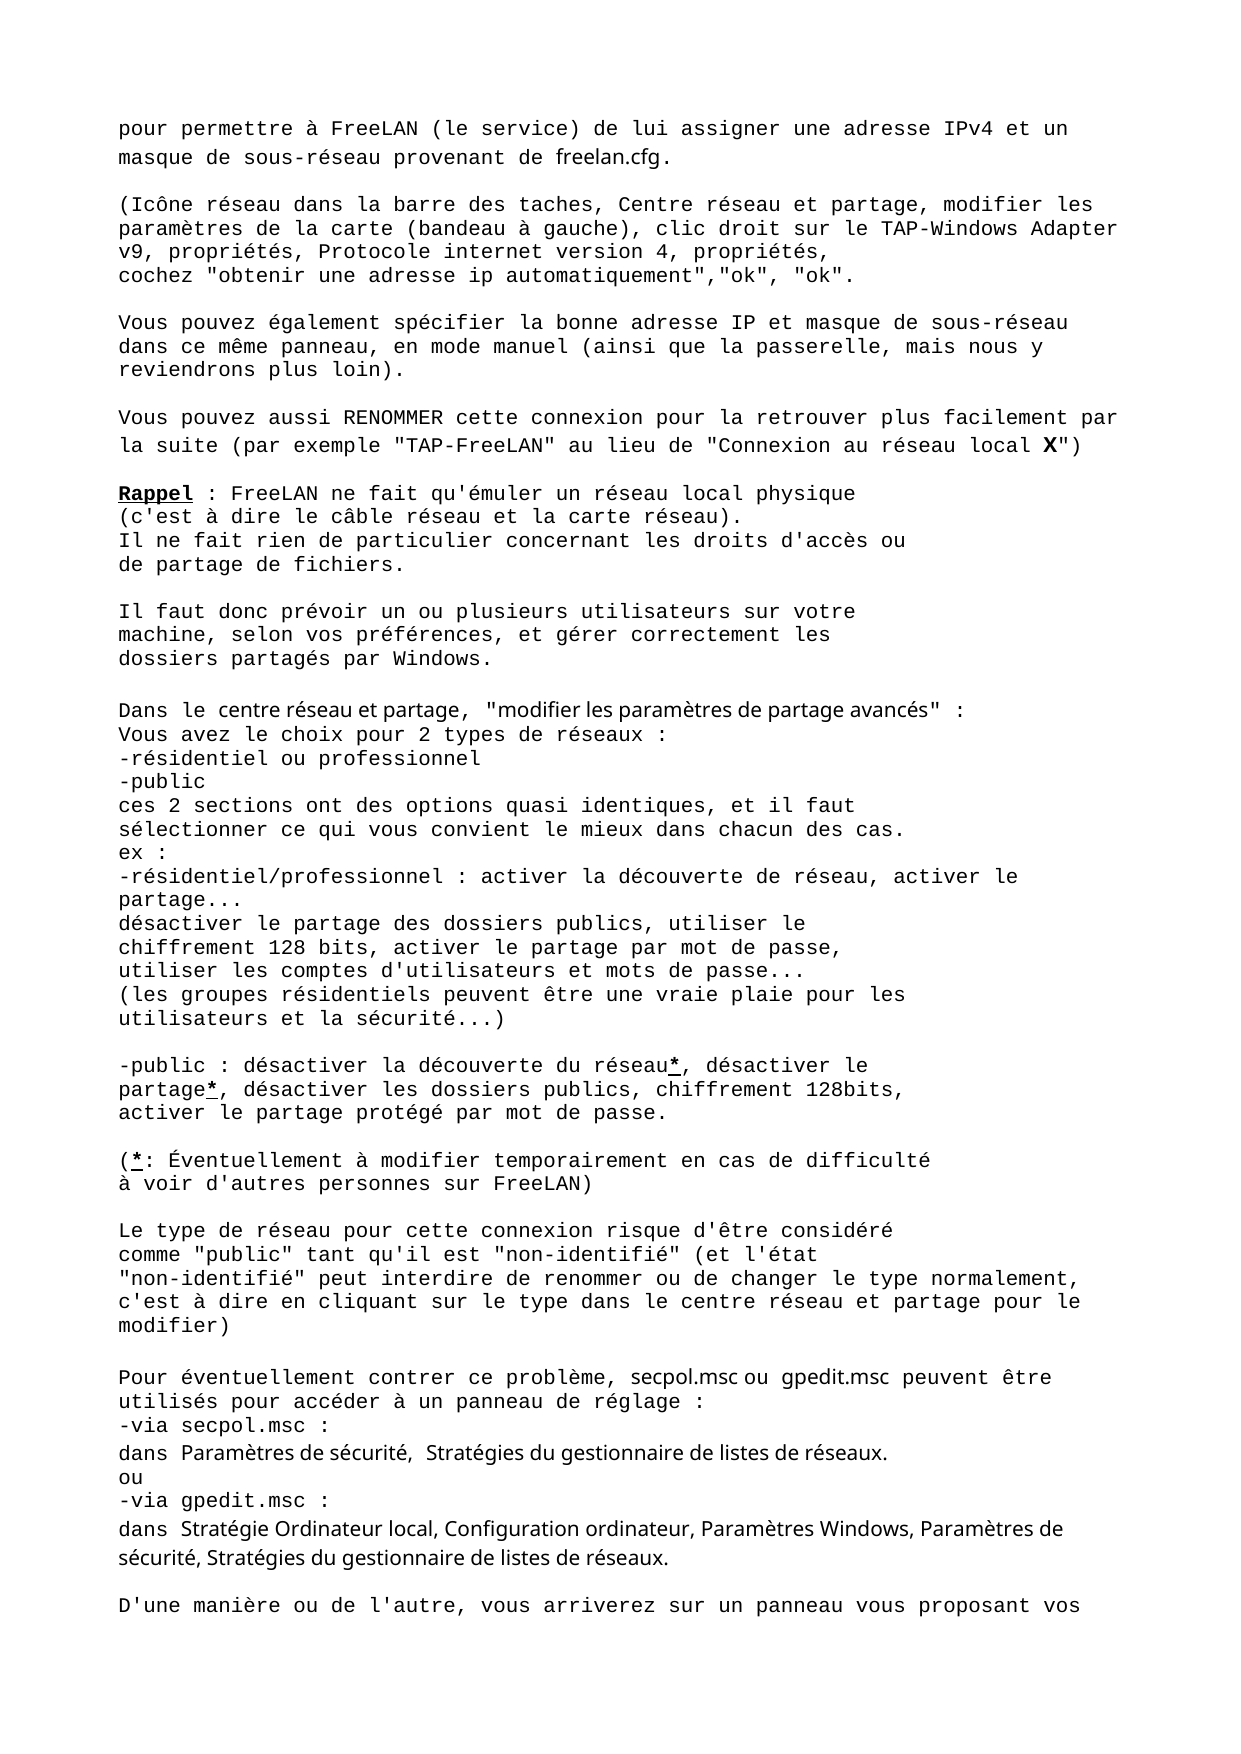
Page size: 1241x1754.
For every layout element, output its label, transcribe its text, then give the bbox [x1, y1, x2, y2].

text dans Stratégie Ordinateur local, Configuration ordinateur, Paramètres Windows, Paramètres de sécurité, Stratégies du gestionnaire de listes de réseaux. [118, 1514, 1122, 1571]
text partage*, désactiver les dossiers publics, chiffrement 128bits, [118, 1079, 1122, 1102]
text Vous pouvez aussi RENOMMER cette connexion pour la retrouver plus facilement par la suite (par exemple "TAP-FreeLAN" au lieu de "Connexion au réseau local X") [118, 407, 1122, 459]
text -via gpedit.msc : [118, 1490, 1122, 1514]
text activer le partage protégé par mot de passe. [118, 1102, 1122, 1126]
text Dans le centre réseau et partage, "modifier les paramètres de partage avancés" : [118, 695, 1122, 724]
text (*: Éventuellement à modifier temporairement en cas de difficulté [118, 1149, 1122, 1173]
text ex : [118, 842, 1122, 866]
text Rappel : FreeLAN ne fait qu'émuler un réseau local physique [118, 483, 1122, 506]
text (Icône réseau dans la barre des taches, Centre réseau et partage, modifier les paramètres de la carte (bandeau à gauche), clic droit sur le TAP-Windows Adapter v9, propriétés, Protocole internet version 4, propriétés, [118, 194, 1122, 265]
text "non-identifié" peut interdire de renommer ou de changer le type normalement, c'est à dire en cliquant sur le type dans le centre réseau et partage pour le modifier) [118, 1268, 1122, 1339]
text à voir d'autres personnes sur FreeLAN) [118, 1173, 1122, 1197]
text utilisateurs et la sécurité...) [118, 1008, 1122, 1031]
text -public : désactiver la découverte du réseau*, désactiver le [118, 1055, 1122, 1079]
text ou [118, 1467, 1122, 1490]
text dossiers partagés par Windows. [118, 648, 1122, 672]
text Vous avez le choix pour 2 types de réseaux : [118, 724, 1122, 748]
text Il faut donc prévoir un ou plusieurs utilisateurs sur votre [118, 601, 1122, 624]
text sélectionner ce qui vous convient le mieux dans chacun des cas. [118, 818, 1122, 842]
text cochez "obtenir une adresse ip automatiquement","ok", "ok". [118, 265, 1122, 288]
text D'une manière ou de l'autre, vous arriverez sur un panneau vous proposant vos [118, 1595, 1122, 1618]
text (c'est à dire le câble réseau et la carte réseau). [118, 506, 1122, 530]
text -résidentiel/professionnel : activer la découverte de réseau, activer le partage... [118, 866, 1122, 913]
text dans Paramètres de sécurité, Stratégies du gestionnaire de listes de réseaux. [118, 1438, 1122, 1467]
text pour permettre à FreeLAN (le service) de lui assigner une adresse IPv4 et un masque de sous-réseau provenant de freelan.cfg. [118, 118, 1122, 170]
text comme "public" tant qu'il est "non-identifié" (et l'état [118, 1244, 1122, 1268]
text Le type de réseau pour cette connexion risque d'être considéré [118, 1221, 1122, 1244]
text Il ne fait rien de particulier concernant les droits d'accès ou [118, 530, 1122, 553]
text machine, selon vos préférences, et gérer correctement les [118, 624, 1122, 648]
text désactiver le partage des dossiers publics, utiliser le [118, 913, 1122, 937]
text Vous pouvez également spécifier la bonne adresse IP et masque de sous-réseau dans ce même panneau, en mode manuel (ainsi que la passerelle, mais nous y reviendrons plus loin). [118, 312, 1122, 383]
text -résidentiel ou professionnel [118, 748, 1122, 771]
text Pour éventuellement contrer ce problème, secpol.msc ou gpedit.msc peuvent être utilisés pour accéder à un panneau de réglage : [118, 1362, 1122, 1414]
text de partage de fichiers. [118, 553, 1122, 577]
text ces 2 sections ont des options quasi identiques, et il faut [118, 795, 1122, 818]
text (les groupes résidentiels peuvent être une vraie plaie pour les [118, 984, 1122, 1008]
text chiffrement 128 bits, activer le partage par mot de passe, [118, 937, 1122, 960]
text -public [118, 771, 1122, 795]
text utiliser les comptes d'utilisateurs et mots de passe... [118, 960, 1122, 984]
text -via secpol.msc : [118, 1414, 1122, 1438]
